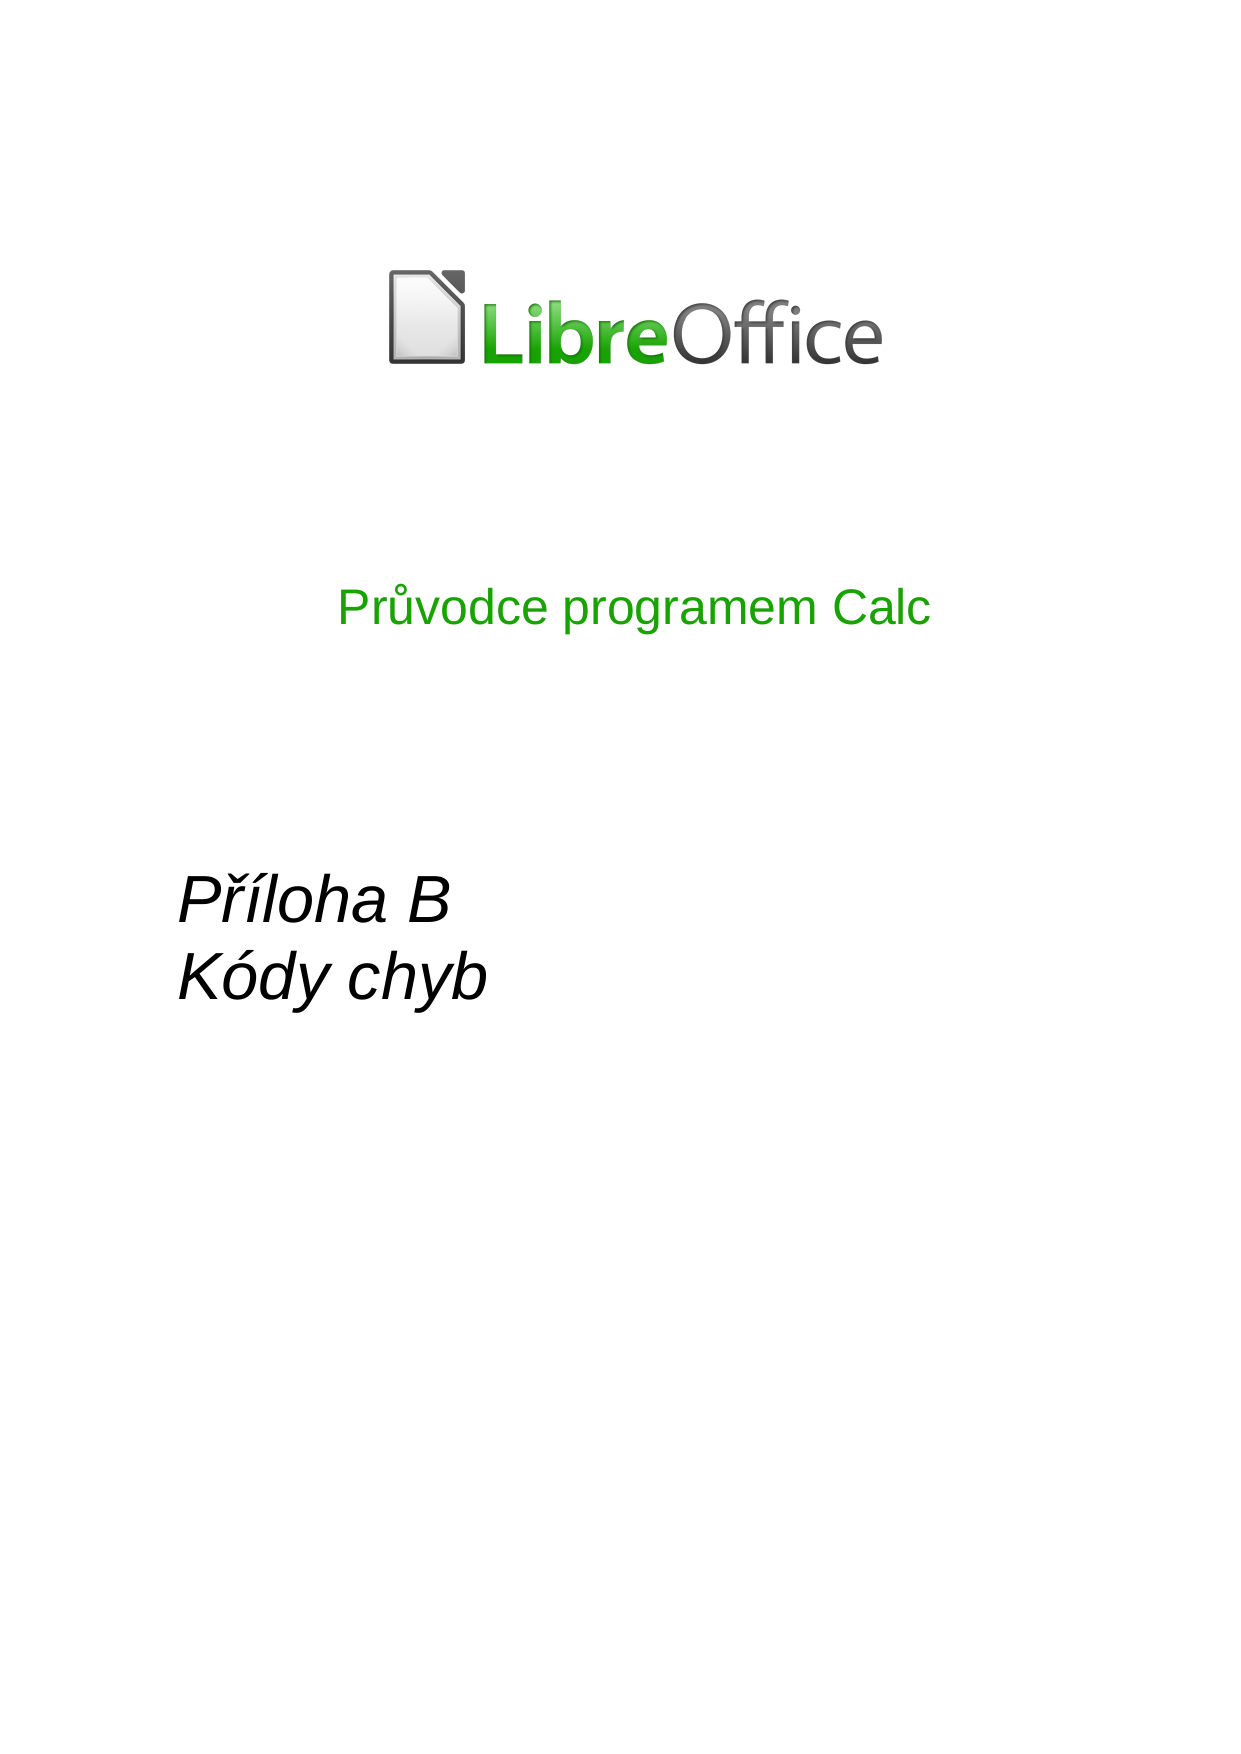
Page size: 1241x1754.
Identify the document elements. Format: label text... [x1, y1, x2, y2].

title Příloha B Kódy chyb [177, 860, 1093, 1013]
picture [385, 265, 885, 371]
text Průvodce programem Calc [177, 577, 1093, 635]
